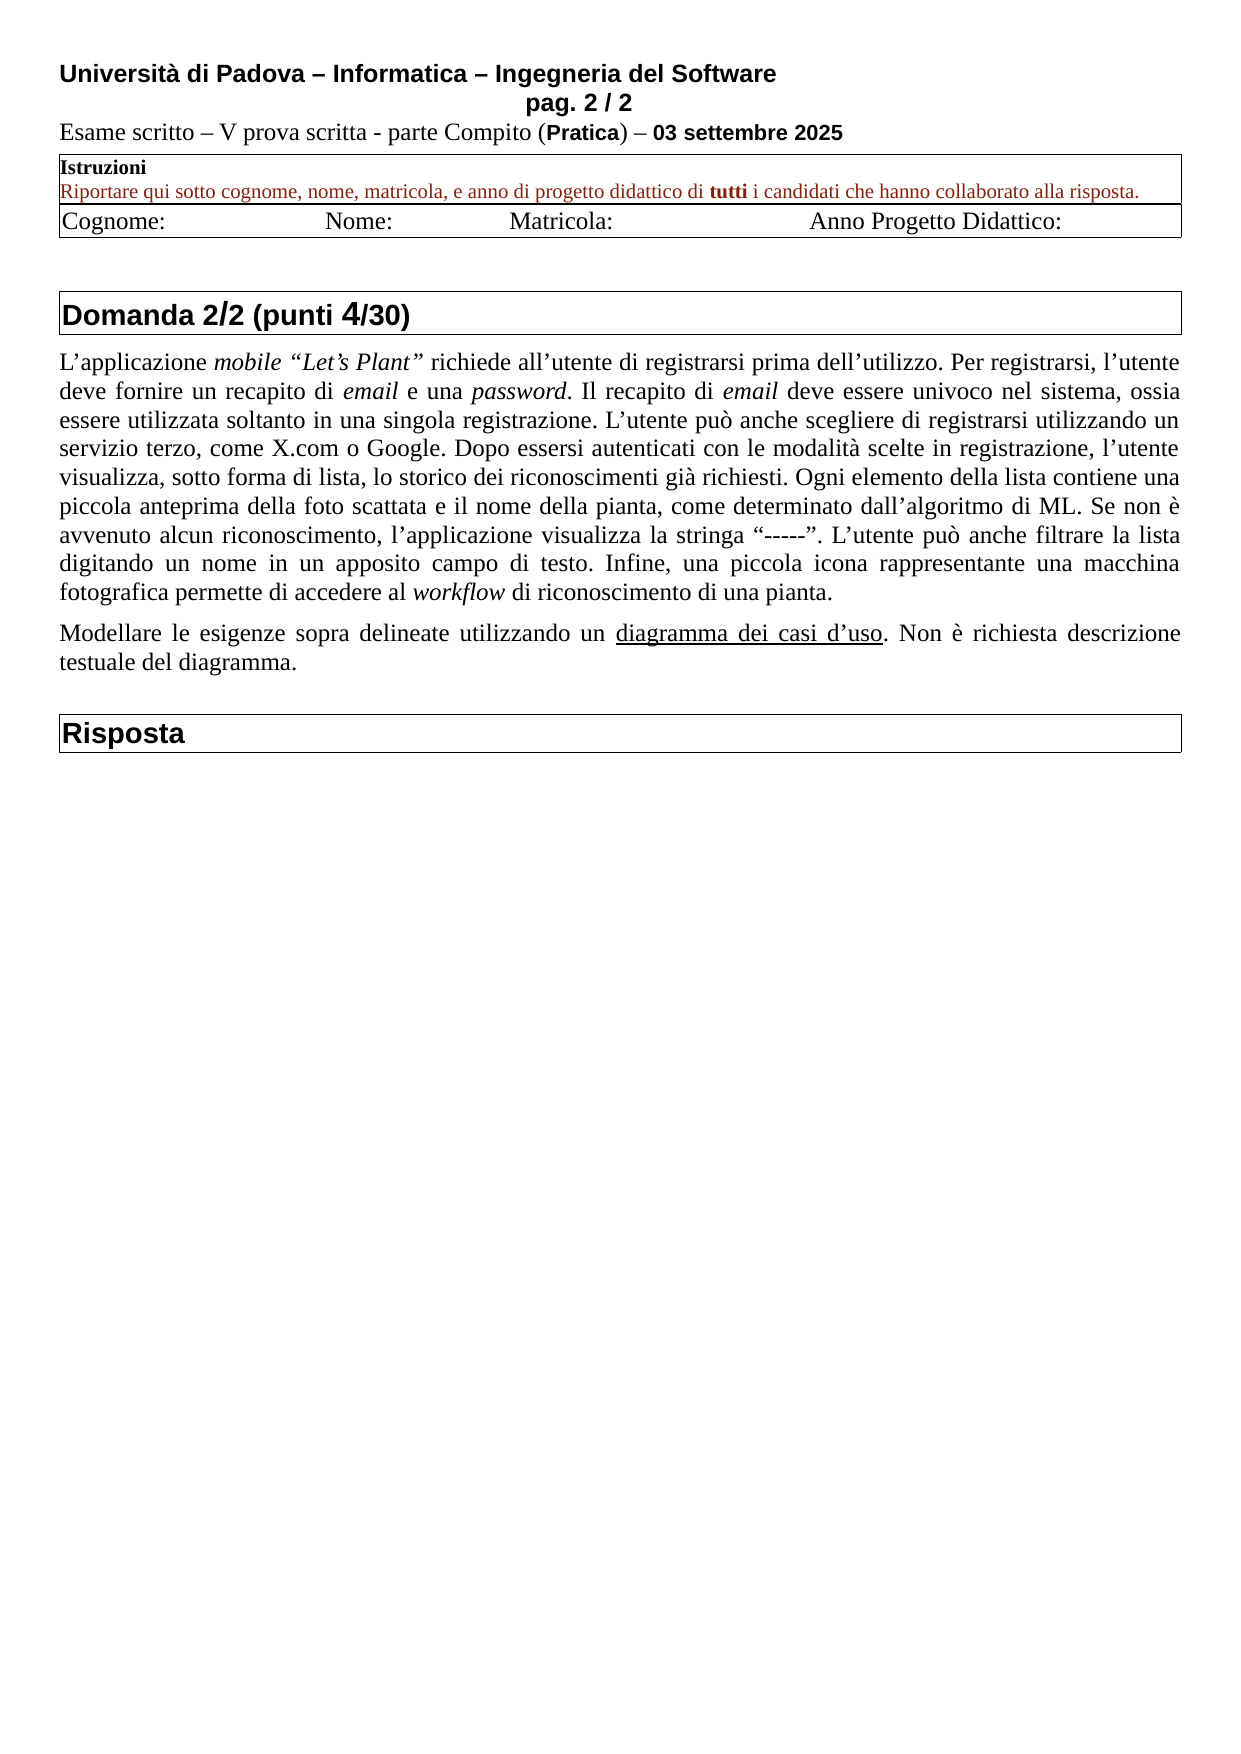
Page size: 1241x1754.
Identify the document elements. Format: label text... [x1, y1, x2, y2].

subtitle Risposta [60, 715, 1181, 752]
text Modellare le esigenze sopra delineate utilizzando un diagramma dei casi d’uso. Non è richiesta descrizione testuale del diagramma. [59, 618, 1181, 676]
subtitle Domanda 2/2 (punti 4/30) [60, 292, 1181, 334]
text L’applicazione mobile “Let’s Plant” richiede all’utente di registrarsi prima dell’utilizzo. Per registrarsi, l’utente deve fornire un recapito di email e una password. Il recapito di email deve essere univoco nel sistema, ossia essere utilizzata soltanto in una singola registrazione. L’utente può anche scegliere di registrarsi utilizzando un servizio terzo, come X.com o Google. Dopo essersi autenticati con le modalità scelte in registrazione, l’utente visualizza, sotto forma di lista, lo storico dei riconoscimenti già richiesti. Ogni elemento della lista contiene una piccola anteprima della foto scattata e il nome della pianta, come determinato dall’algoritmo di ML. Se non è avvenuto alcun riconoscimento, l’applicazione visualizza la stringa “-----”. L’utente può anche filtrare la lista digitando un nome in un apposito campo di testo. Infine, una piccola icona rappresentante una macchina fotografica permette di accedere al workflow di riconoscimento di una pianta. [59, 347, 1181, 606]
